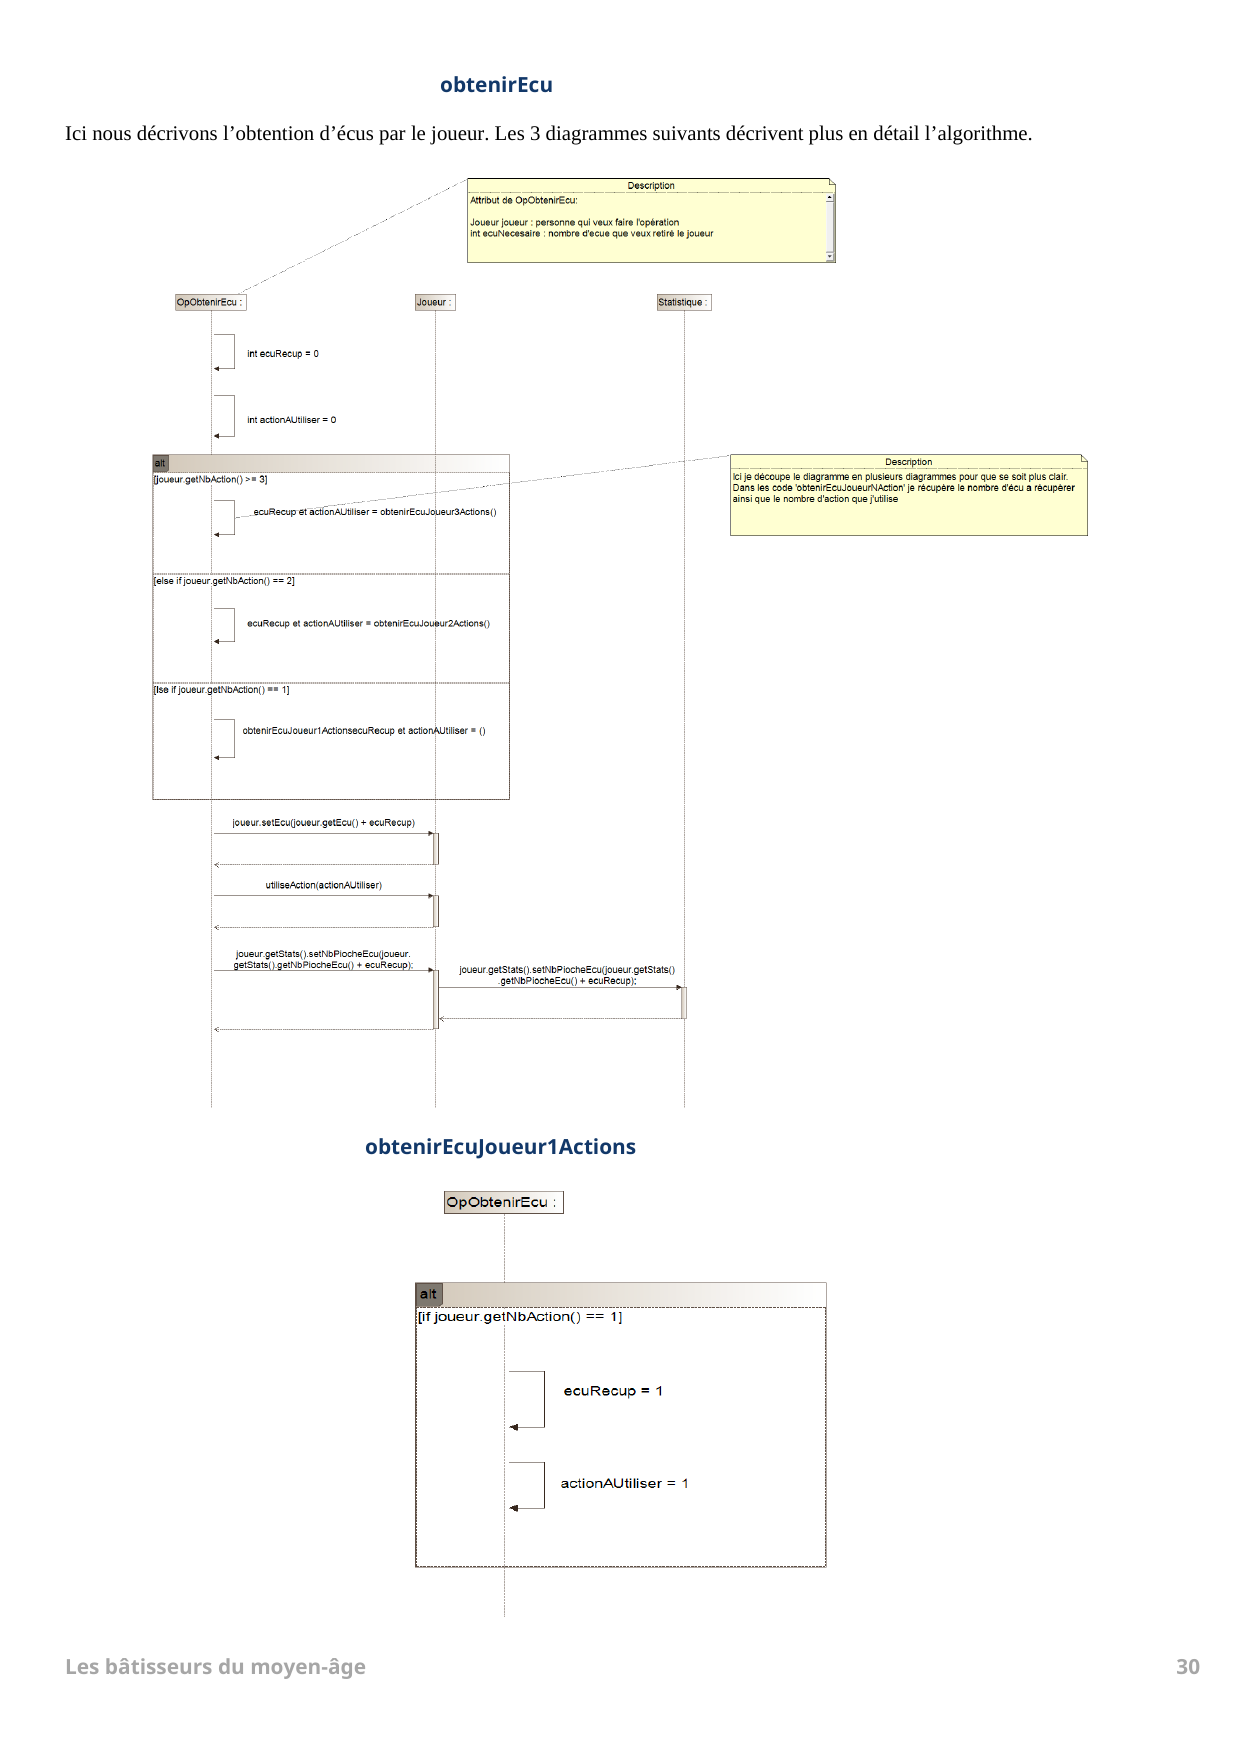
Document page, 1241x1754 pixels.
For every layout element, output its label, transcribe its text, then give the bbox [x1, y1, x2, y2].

subtitle obtenirEcu [440, 74, 1175, 97]
subtitle obtenirEcuJoueur1Actions [290, 1137, 1175, 1159]
text Ici nous décrivons l’obtention d’écus par le joueur. Les 3 diagrammes suivants décrivent plus en détail l’algorithme. [65, 121, 1175, 145]
